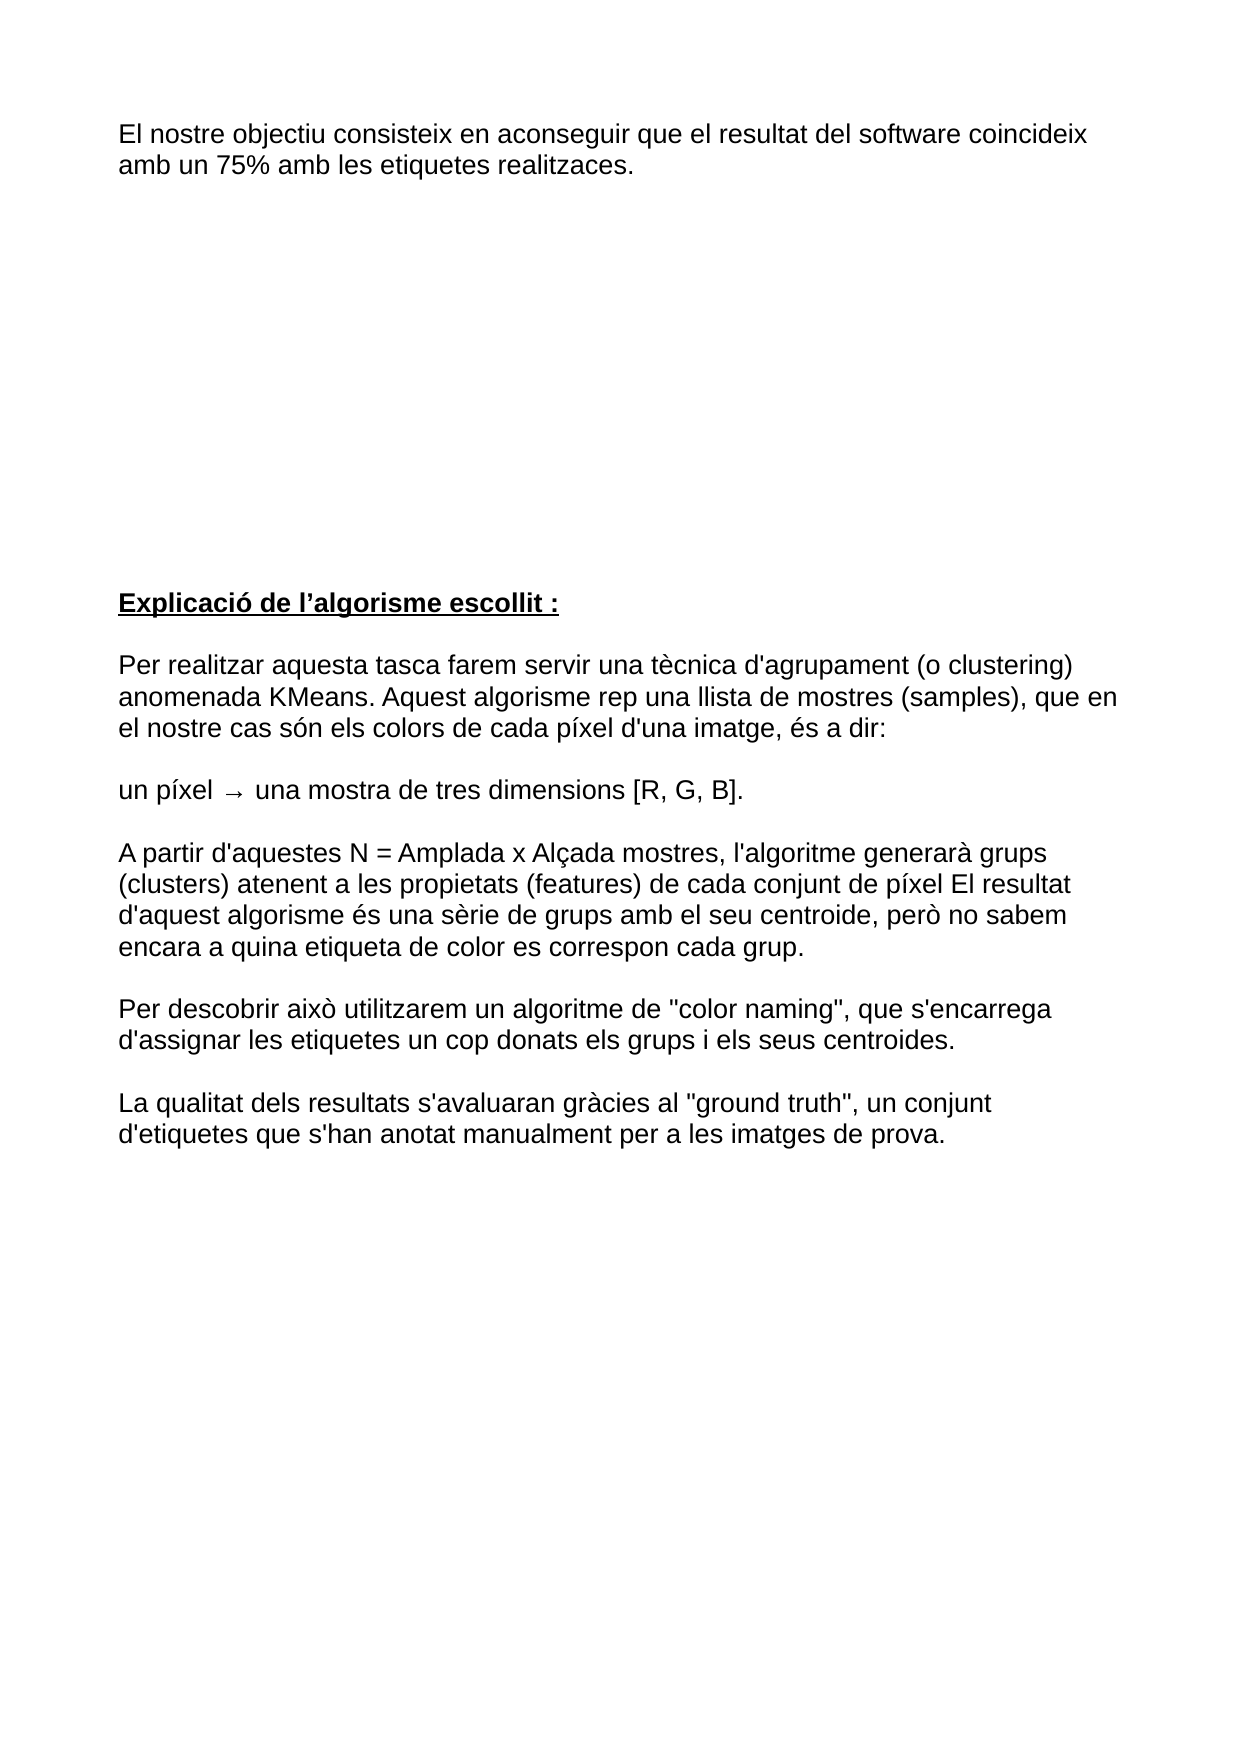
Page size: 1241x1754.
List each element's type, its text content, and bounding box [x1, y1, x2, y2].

text Explicació de l’algorisme escollit : [118, 587, 1122, 618]
text A partir d'aquestes N = Amplada x Alçada mostres, l'algoritme generarà grups (clusters) atenent a les propietats (features) de cada conjunt de píxel El resultat d'aquest algorisme és una sèrie de grups amb el seu centroide, però no sabem encara a quina etiqueta de color es correspon cada grup. [118, 837, 1122, 962]
text Per realitzar aquesta tasca farem servir una tècnica d'agrupament (o clustering) anomenada KMeans. Aquest algorisme rep una llista de mostres (samples), que en el nostre cas són els colors de cada píxel d'una imatge, és a dir: [118, 649, 1122, 743]
text un píxel → una mostra de tres dimensions [R, G, B]. [118, 774, 1122, 806]
text El nostre objectiu consisteix en aconseguir que el resultat del software coincideix amb un 75% amb les etiquetes realitzaces. [118, 118, 1122, 181]
text La qualitat dels resultats s'avaluaran gràcies al "ground truth", un conjunt d'etiquetes que s'han anotat manualment per a les imatges de prova. [118, 1087, 1122, 1149]
text Per descobrir això utilitzarem un algoritme de "color naming", que s'encarrega d'assignar les etiquetes un cop donats els grups i els seus centroides. [118, 993, 1122, 1056]
